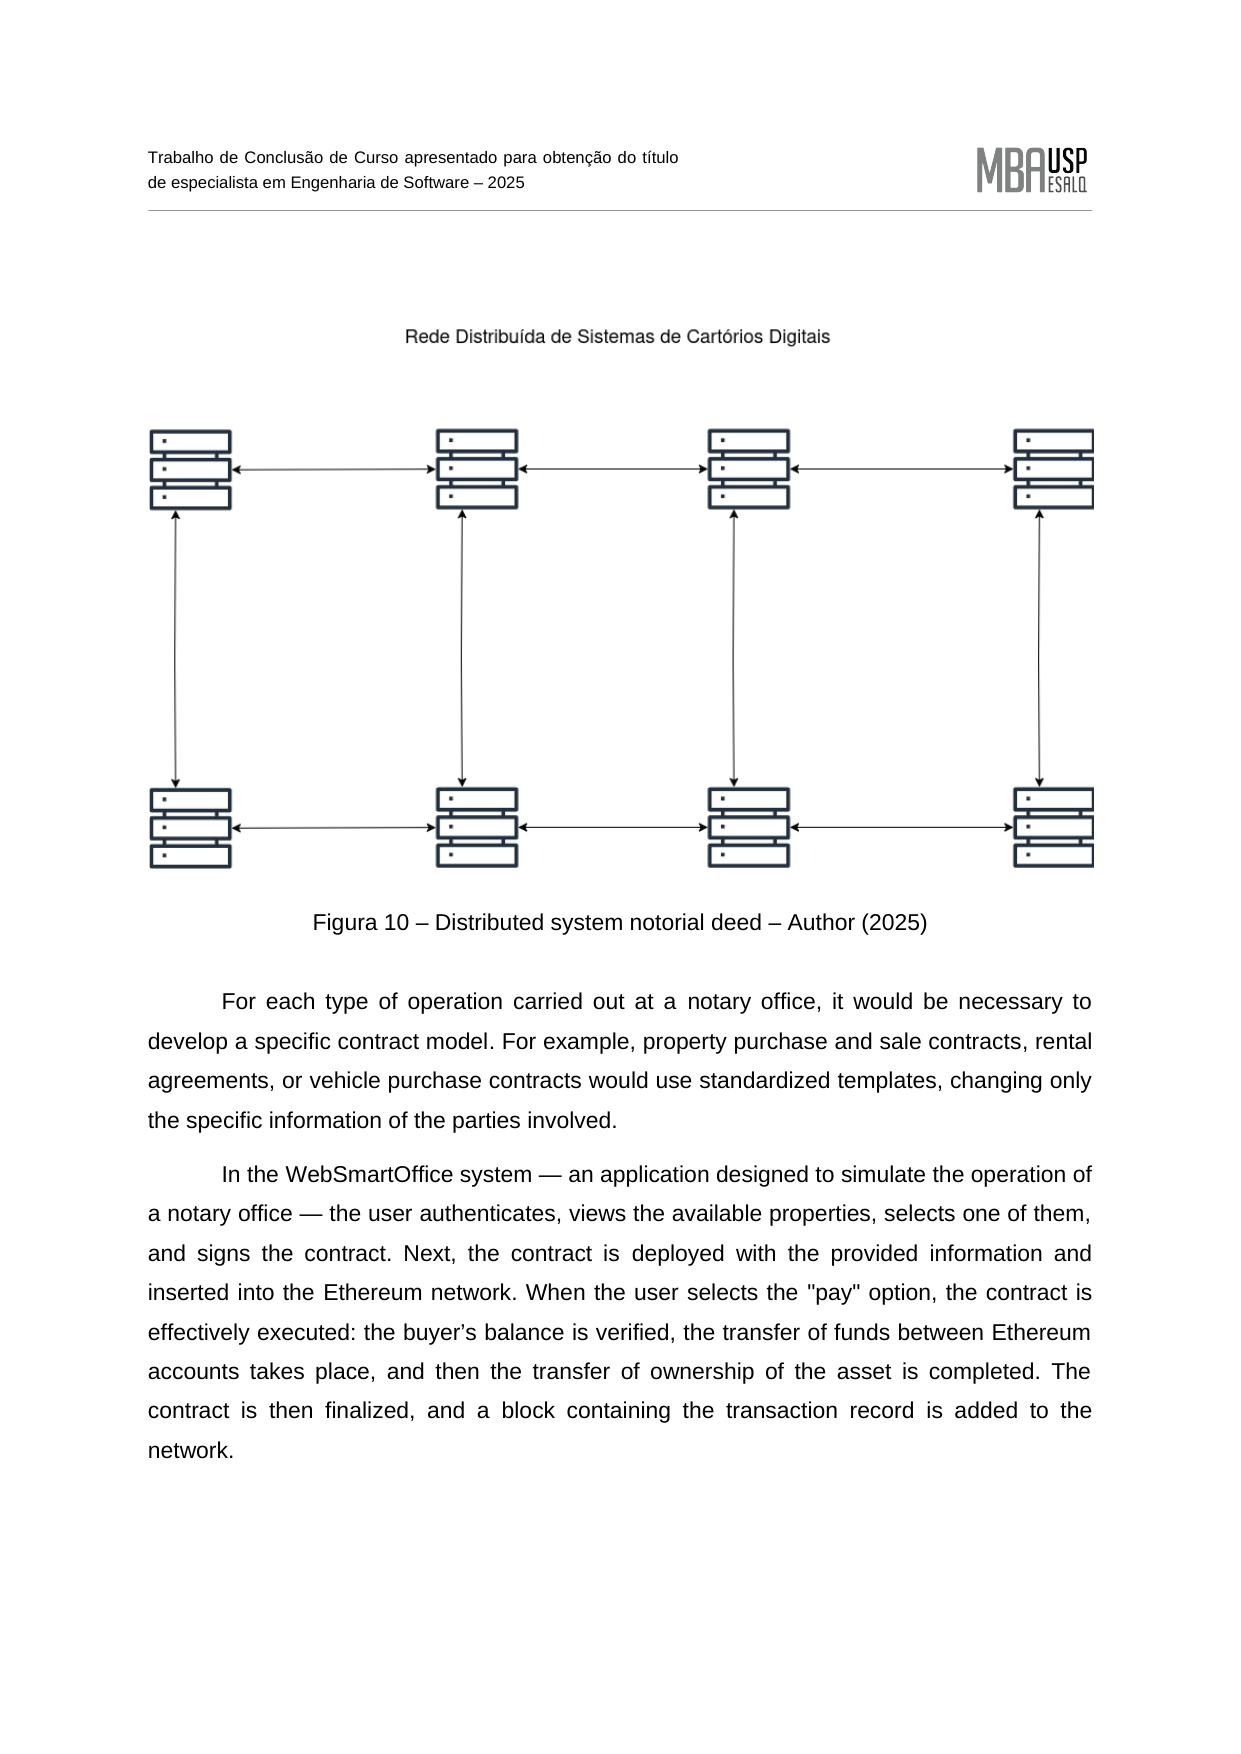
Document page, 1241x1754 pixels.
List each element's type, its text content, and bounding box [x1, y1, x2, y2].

picture [149, 322, 1094, 869]
picture [972, 146, 1092, 195]
text In the WebSmartOffice system — an application designed to simulate the operation of a notary office — the user authenticates, views the available properties, selects one of them, and signs the contract. Next, the contract is deployed with the provided information and inserted into the Ethereum network. When the user selects the "pay" option, the contract is effectively executed: the buyer’s balance is verified, the transfer of funds between Ethereum accounts takes place, and then the transfer of ownership of the asset is completed. The contract is then finalized, and a block containing the transaction record is added to the network. [148, 1161, 1092, 1463]
text For each type of operation carried out at a notary office, it would be necessary to develop a specific contract model. For example, property purchase and sale contracts, rental agreements, or vehicle purchase contracts would use standardized templates, changing only the specific information of the parties involved. [148, 988, 1092, 1133]
list Figura 10 – Distributed system notorial deed – Author (2025) [148, 300, 1092, 936]
